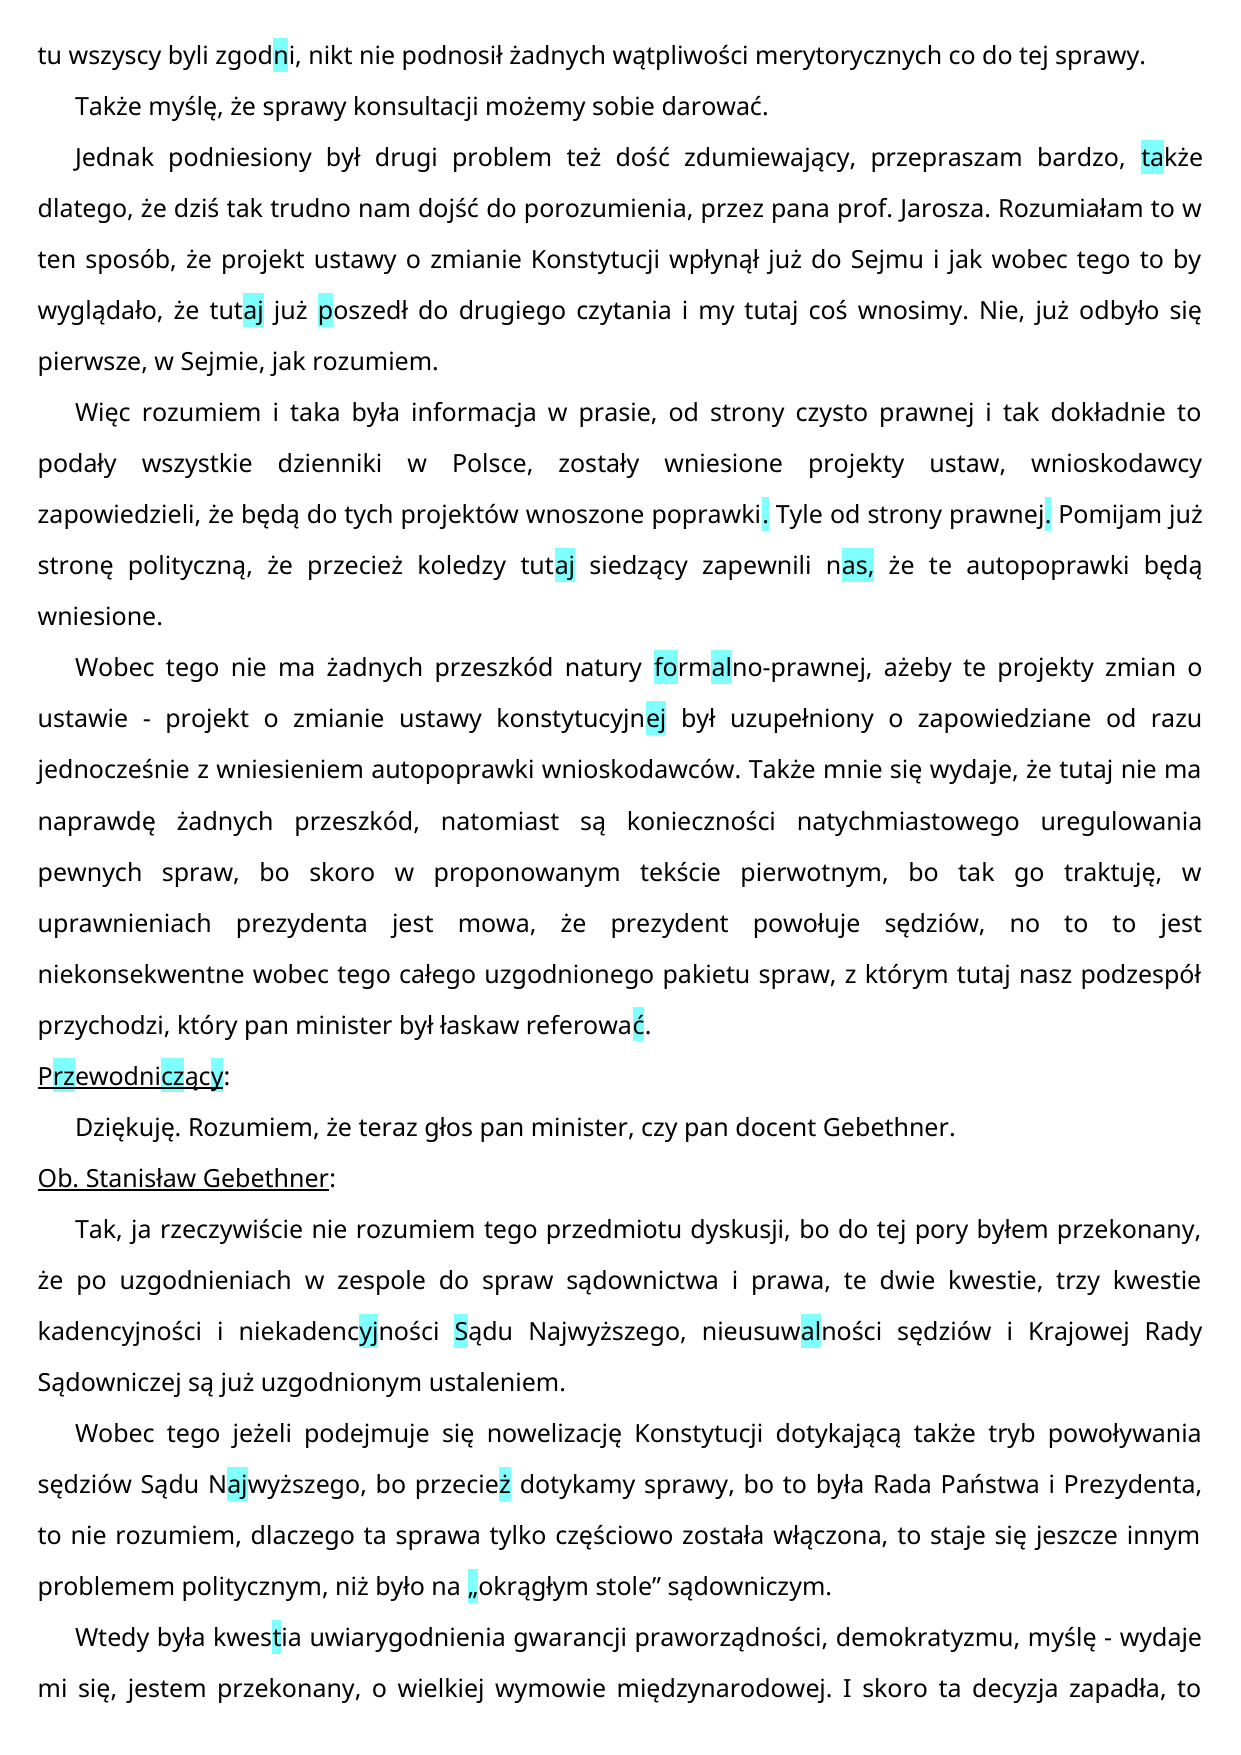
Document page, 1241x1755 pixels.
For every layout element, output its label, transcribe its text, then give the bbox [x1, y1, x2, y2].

text Dziękuję. Rozumiem, że teraz głos pan minister, czy pan docent Gebethner. [37, 1109, 1203, 1143]
text tu wszyscy byli zgodni, nikt nie podnosił żadnych wątpliwości merytorycznych co do tej sprawy. [37, 37, 1203, 72]
text Wobec tego jeżeli podejmuje się nowelizację Konstytucji dotykającą także tryb powoływania sędziów Sądu Najwyższego, bo przecież dotykamy sprawy, bo to była Rada Państwa i Prezydenta, to nie rozumiem, dlaczego ta sprawa tylko częściowo została włączona, to staje się jeszcze innym problemem politycznym, niż było na „okrągłym stole” sądowniczym. [37, 1416, 1203, 1603]
text Więc rozumiem i taka była informacja w prasie, od strony czysto prawnej i tak dokładnie to podały wszystkie dzienniki w Polsce, zostały wniesione projekty ustaw, wnioskodawcy zapowiedzieli, że będą do tych projektów wnoszone poprawki. Tyle od strony prawnej. Pomijam już stronę polityczną, że przecież koledzy tutaj siedzący zapewnili nas, że te autopoprawki będą wniesione. [37, 395, 1203, 633]
text Także myślę, że sprawy konsultacji możemy sobie darować. [37, 88, 1203, 123]
text Przewodniczący: [37, 1058, 1203, 1092]
text Ob. Stanisław Gebethner: [37, 1160, 1203, 1194]
text Wobec tego nie ma żadnych przeszkód natury formalno-prawnej, ażeby te projekty zmian o ustawie - projekt o zmianie ustawy konstytucyjnej był uzupełniony o zapowiedziane od razu jednocześnie z wniesieniem autopoprawki wnioskodawców. Także mnie się wydaje, że tutaj nie ma naprawdę żadnych przeszkód, natomiast są konieczności natychmiastowego uregulowania pewnych spraw, bo skoro w proponowanym tekście pierwotnym, bo tak go traktuję, w uprawnieniach prezydenta jest mowa, że prezydent powołuje sędziów, no to to jest niekonsekwentne wobec tego całego uzgodnionego pakietu spraw, z którym tutaj nasz podzespół przychodzi, który pan minister był łaskaw referować. [37, 650, 1203, 1041]
text Jednak podniesiony był drugi problem też dość zdumiewający, przepraszam bardzo, także dlatego, że dziś tak trudno nam dojść do porozumienia, przez pana prof. Jarosza. Rozumiałam to w ten sposób, że projekt ustawy o zmianie Konstytucji wpłynął już do Sejmu i jak wobec tego to by wyglądało, że tutaj już poszedł do drugiego czytania i my tutaj coś wnosimy. Nie, już odbyło się pierwsze, w Sejmie, jak rozumiem. [37, 139, 1203, 378]
text Tak, ja rzeczywiście nie rozumiem tego przedmiotu dyskusji, bo do tej pory byłem przekonany, że po uzgodnieniach w zespole do spraw sądownictwa i prawa, te dwie kwestie, trzy kwestie kadencyjności i niekadencyjności Sądu Najwyższego, nieusuwalności sędziów i Krajowej Rady Sądowniczej są już uzgodnionym ustaleniem. [37, 1211, 1203, 1399]
text Wtedy była kwestia uwiarygodnienia gwarancji praworządności, demokratyzmu, myślę - wydaje mi się, jestem przekonany, o wielkiej wymowie międzynarodowej. I skoro ta decyzja zapadła, to [37, 1620, 1203, 1705]
